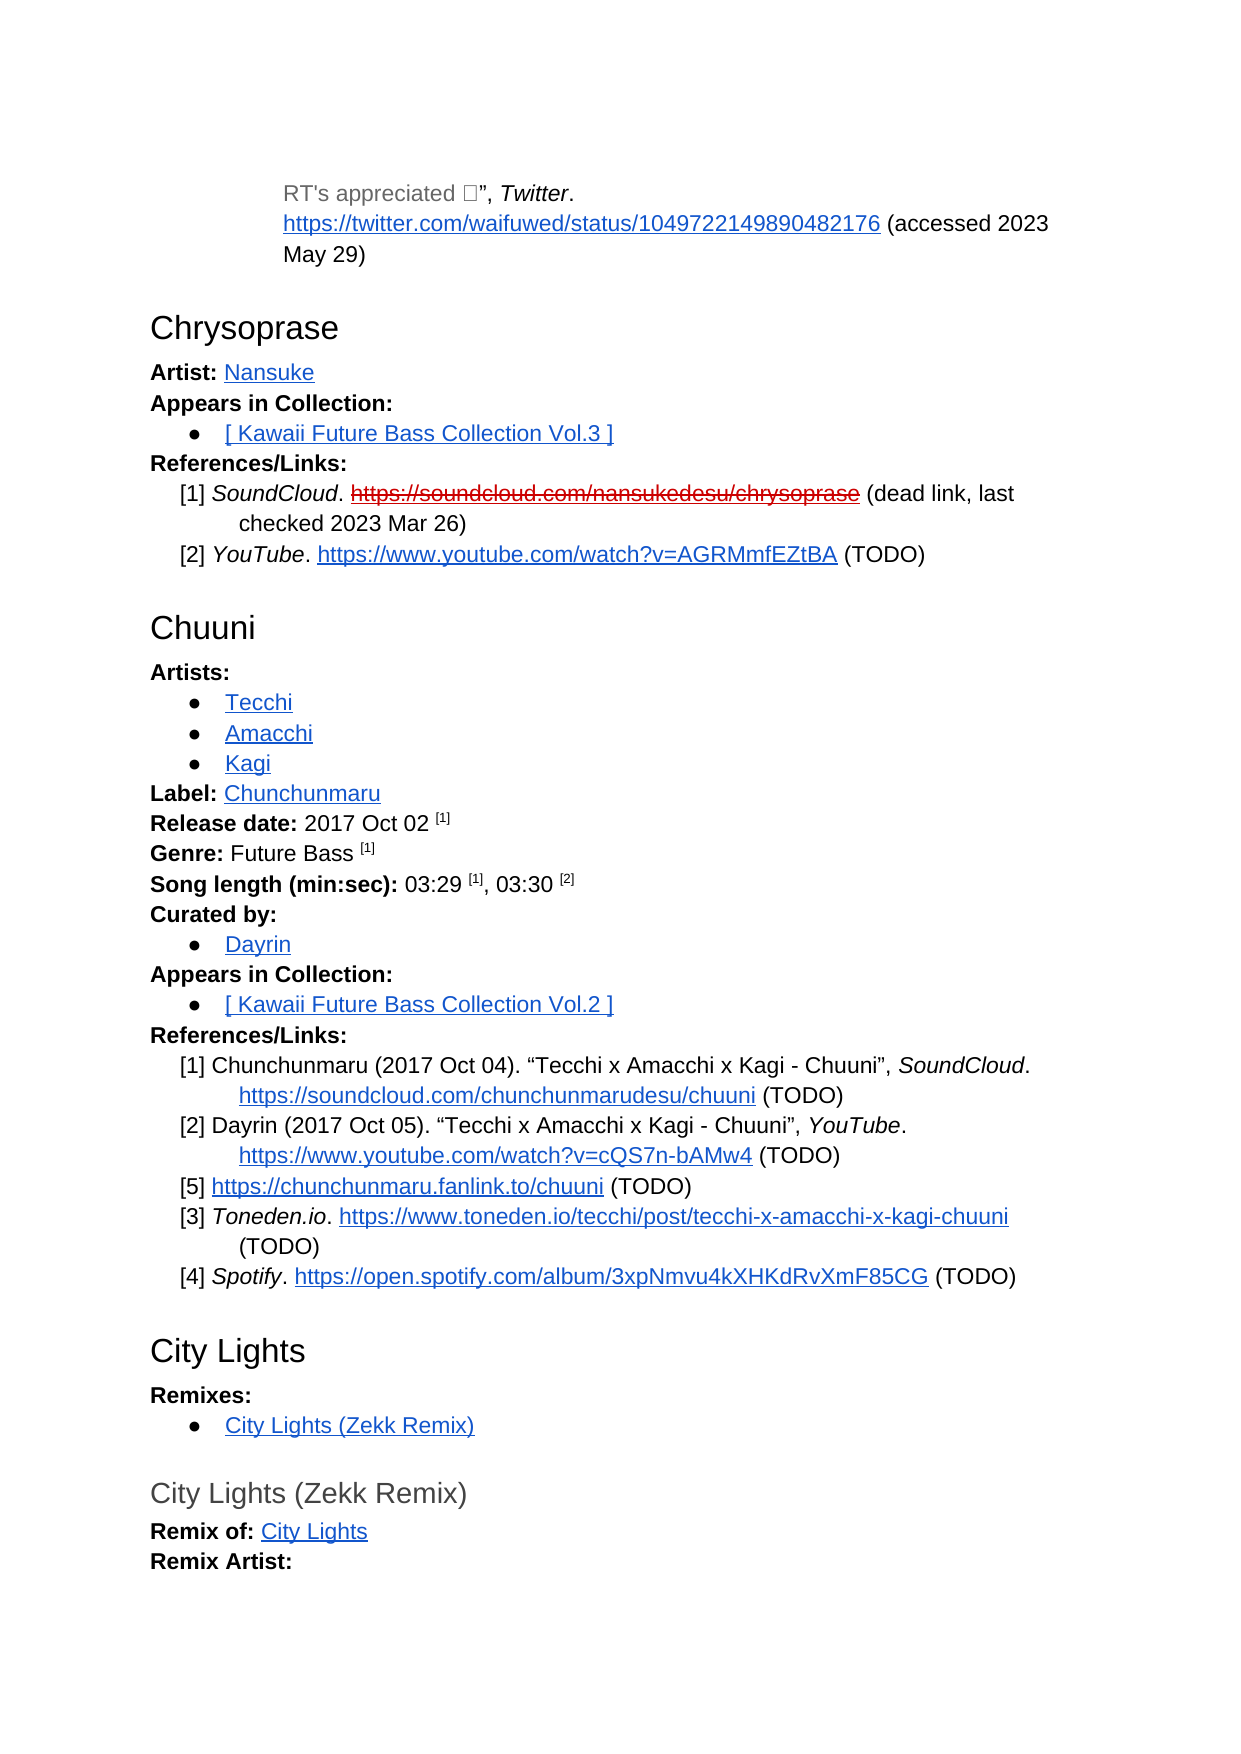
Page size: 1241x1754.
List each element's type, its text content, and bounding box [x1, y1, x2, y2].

text Song length (min:sec): 03:29 [1], 03:30 [2] [150, 871, 1090, 897]
subtitle Chuuni [150, 608, 1090, 647]
text Artists: [150, 659, 1090, 686]
text Curated by: [150, 901, 1090, 927]
text Remix Artist: [150, 1548, 1090, 1574]
text Label: Chunchunmaru [150, 780, 1090, 806]
subtitle Chrysoprase [150, 308, 1090, 347]
subtitle City Lights [150, 1331, 1090, 1369]
text Artist: Nansuke [150, 359, 1090, 386]
text Appears in Collection: [150, 389, 1090, 416]
text [2] Dayrin (2017 Oct 05). “Tecchi x Amacchi x Kagi - Chuuni”, YouTube. https://www.youtube.com/watch?v=cQS7n-bAMw4 (TODO) [179, 1112, 1090, 1169]
text References/Links: [150, 450, 1090, 476]
list [ Kawaii Future Bass Collection Vol.3 ] [187, 420, 1090, 446]
subtitle City Lights (Zekk Remix) [150, 1476, 1090, 1509]
text [3] Toneden.io. https://www.toneden.io/tecchi/post/tecchi-x-amacchi-x-kagi-chuuni (TODO) [179, 1203, 1090, 1259]
list City Lights (Zekk Remix) [187, 1412, 1090, 1438]
text [4] Spotify. https://open.spotify.com/album/3xpNmvu4kXHKdRvXmF85CG (TODO) [179, 1263, 1090, 1290]
list [ Kawaii Future Bass Collection Vol.2 ] [187, 991, 1090, 1018]
text [2] YouTube. https://www.youtube.com/watch?v=AGRMmfEZtBA (TODO) [179, 541, 1090, 567]
text Genre: Future Bass [1] [150, 840, 1090, 867]
text Remix of: City Lights [150, 1518, 1090, 1544]
text Appears in Collection: [150, 961, 1090, 988]
text RT's appreciated 💞”, Twitter. https://twitter.com/waifuwed/status/1049722149890482176 (accessed 2023 May 29) [209, 150, 1090, 267]
list Kagi [187, 750, 1090, 776]
text [1] Chunchunmaru (2017 Oct 04). “Tecchi x Amacchi x Kagi - Chuuni”, SoundCloud. https://soundcloud.com/chunchunmarudesu/chuuni (TODO) [179, 1052, 1090, 1108]
text [1] SoundCloud. https://soundcloud.com/nansukedesu/chrysoprase (dead link, last checked 2023 Mar 26) [179, 480, 1090, 537]
text [5] https://chunchunmaru.fanlink.to/chuuni (TODO) [179, 1173, 1090, 1199]
list Amacchi [187, 719, 1090, 746]
list Tecchi [187, 689, 1090, 716]
list Dayrin [187, 931, 1090, 957]
text Remixes: [150, 1382, 1090, 1408]
text References/Links: [150, 1022, 1090, 1048]
text Release date: 2017 Oct 02 [1] [150, 810, 1090, 837]
